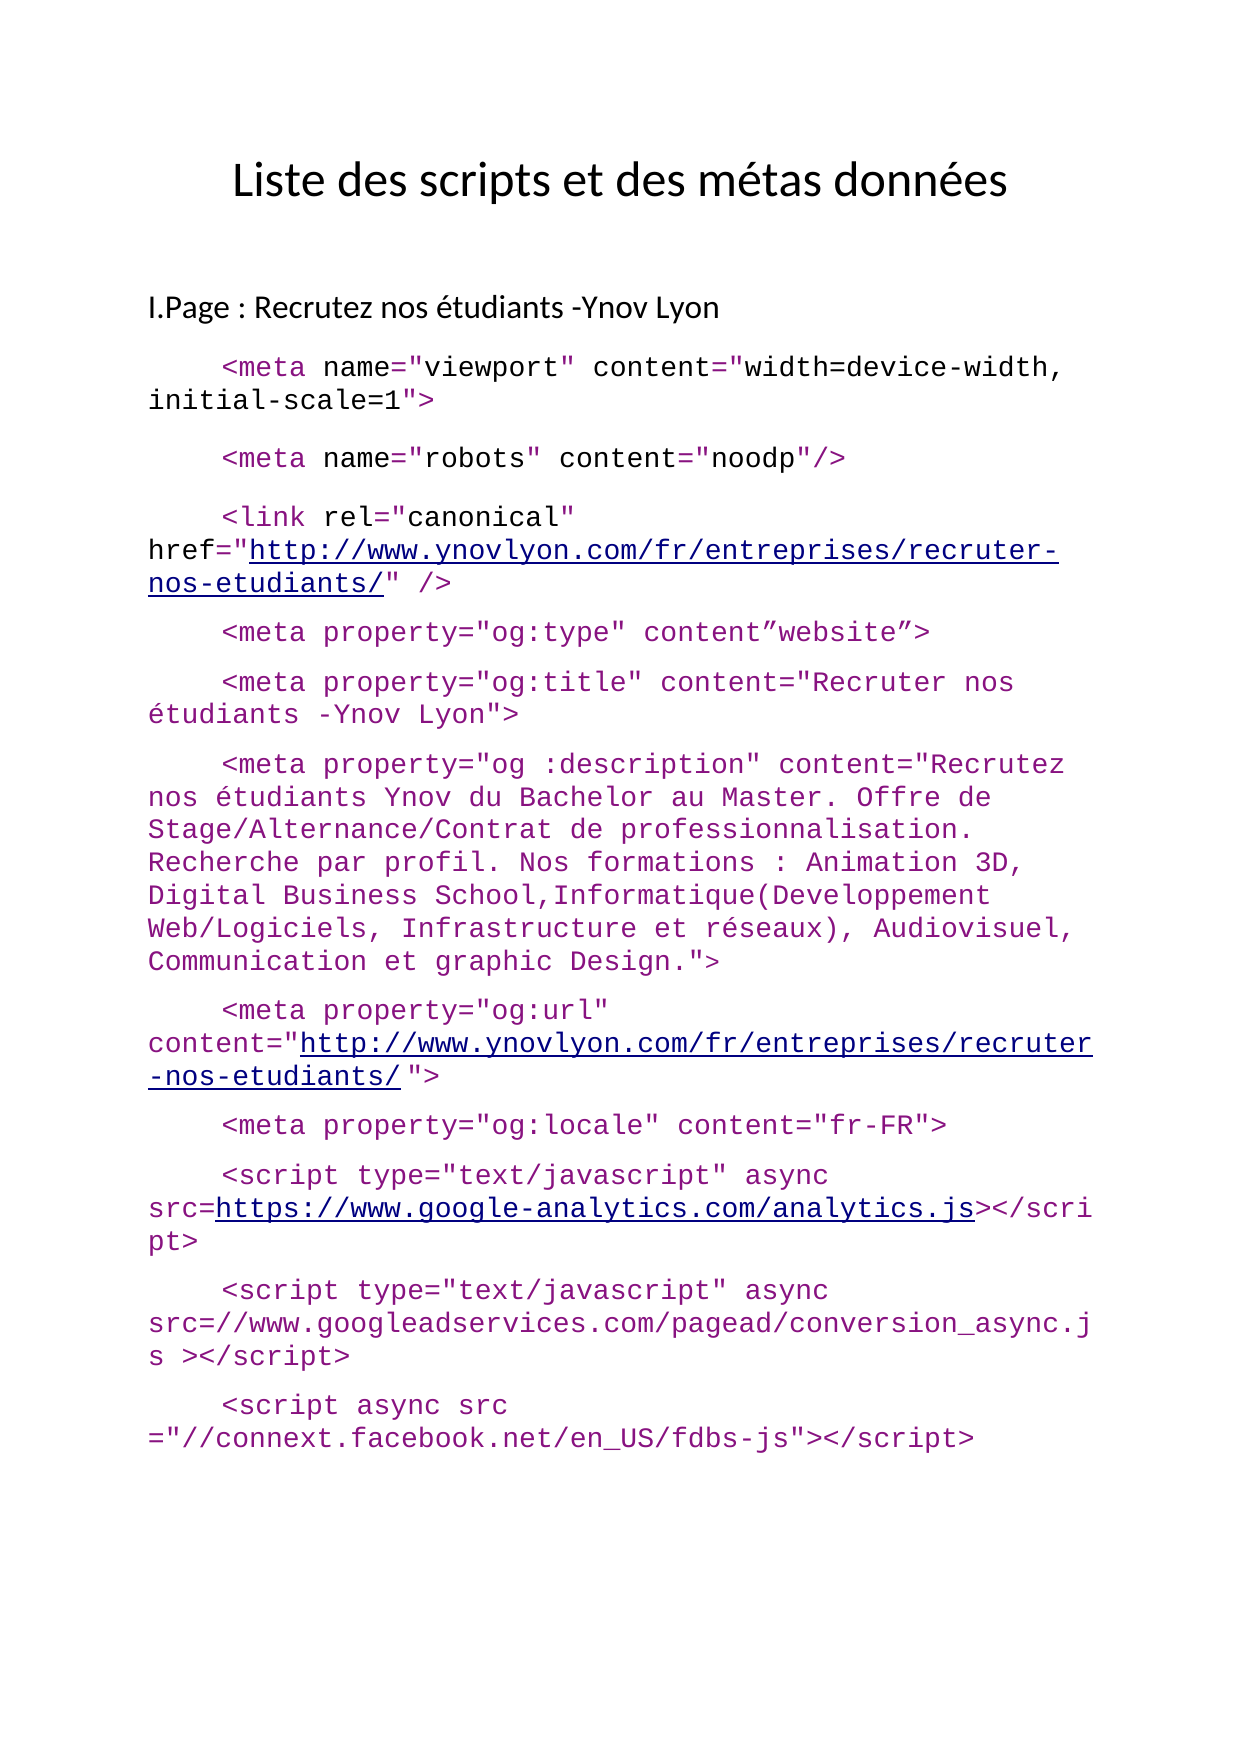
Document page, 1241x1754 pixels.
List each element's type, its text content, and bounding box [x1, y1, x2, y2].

text <script type="text/javascript" async src=//www.googleadservices.com/pagead/conversion_async.js ></script> [148, 1276, 1093, 1373]
text <meta property="og:locale" content="fr-FR"> [148, 1111, 1093, 1143]
text I.Page : Recrutez nos étudiants -Ynov Lyon [148, 286, 1093, 326]
text <meta property="og:url" content="http://www.ynovlyon.com/fr/entreprises/recruter-nos-etudiants/ "> [148, 996, 1093, 1094]
text Liste des scripts et des métas données [148, 148, 1093, 209]
text <meta property="og:type" content”website”> [148, 618, 1093, 650]
text <script async src ="//connext.facebook.net/en_US/fdbs-js"></script> [148, 1391, 1093, 1456]
text <meta property="og :description" content="Recrutez nos étudiants Ynov du Bachelor au Master. Offre de Stage/Alternance/Contrat de professionnalisation. Recherche par profil. Nos formations : Animation 3D, Digital Business School,Informatique(Developpement Web/Logiciels, Infrastructure et réseaux), Audiovisuel, Communication et graphic Design."> [148, 750, 1093, 979]
text <meta property="og:title" content="Recruter nos étudiants -Ynov Lyon"> [148, 668, 1093, 732]
text <script type="text/javascript" async src=https://www.google-analytics.com/analytics.js></script> [148, 1161, 1093, 1258]
text <link rel="canonical" href="http://www.ynovlyon.com/fr/entreprises/recruter-nos-etudiants/" /> [148, 494, 1093, 601]
text <meta name="viewport" content="width=device-width, initial-scale=1"> [148, 344, 1093, 418]
text <meta name="robots" content="noodp"/> [148, 435, 1093, 476]
